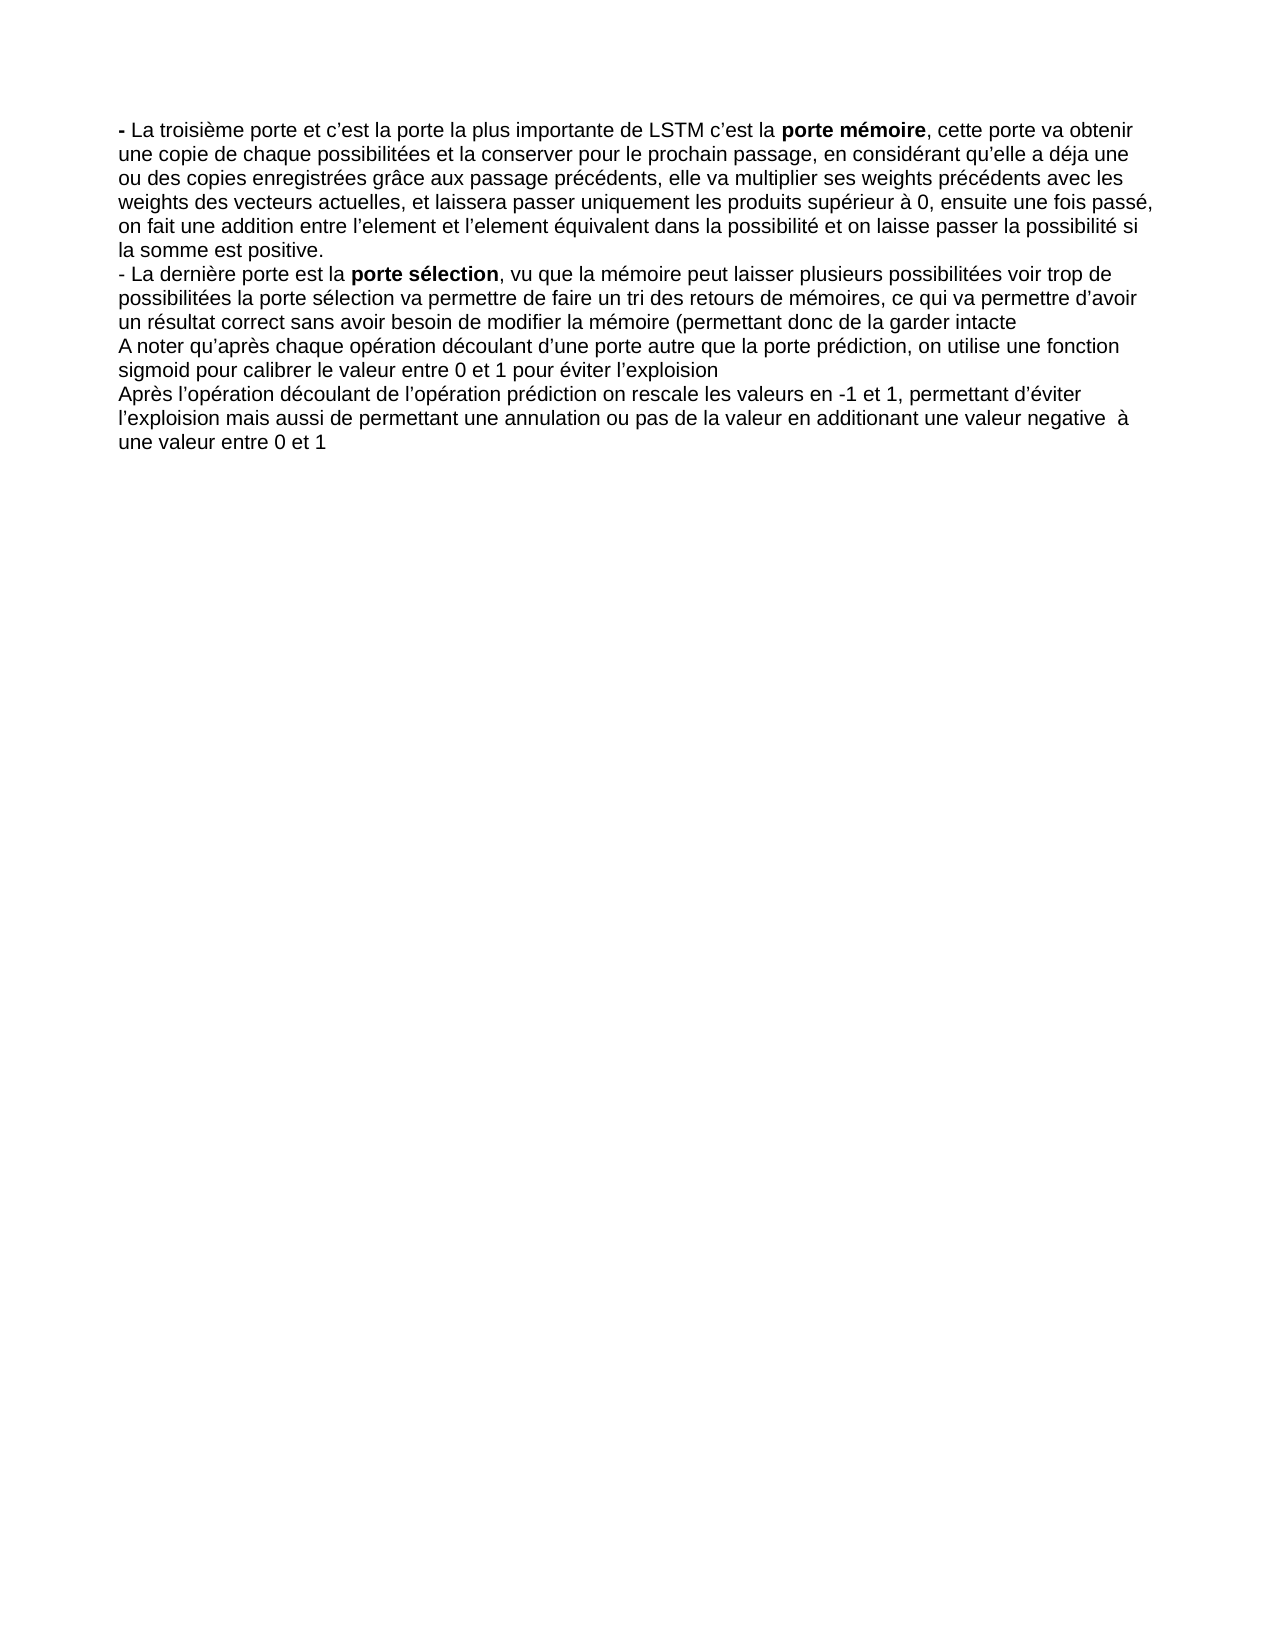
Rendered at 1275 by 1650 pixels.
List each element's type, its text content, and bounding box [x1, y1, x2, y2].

text - La dernière porte est la porte sélection, vu que la mémoire peut laisser plusieurs possibilitées voir trop de possibilitées la porte sélection va permettre de faire un tri des retours de mémoires, ce qui va permettre d’avoir un résultat correct sans avoir besoin de modifier la mémoire (permettant donc de la garder intacte [118, 262, 1157, 334]
text Après l’opération découlant de l’opération prédiction on rescale les valeurs en -1 et 1, permettant d’éviter l’exploision mais aussi de permettant une annulation ou pas de la valeur en additionant une valeur negative à une valeur entre 0 et 1 [118, 382, 1157, 453]
text A noter qu’après chaque opération découlant d’une porte autre que la porte prédiction, on utilise une fonction sigmoid pour calibrer le valeur entre 0 et 1 pour éviter l’exploision [118, 334, 1157, 382]
text - La troisième porte et c’est la porte la plus importante de LSTM c’est la porte mémoire, cette porte va obtenir une copie de chaque possibilitées et la conserver pour le prochain passage, en considérant qu’elle a déja une ou des copies enregistrées grâce aux passage précédents, elle va multiplier ses weights précédents avec les weights des vecteurs actuelles, et laissera passer uniquement les produits supérieur à 0, ensuite une fois passé, on fait une addition entre l’element et l’element équivalent dans la possibilité et on laisse passer la possibilité si la somme est positive. [118, 118, 1157, 262]
